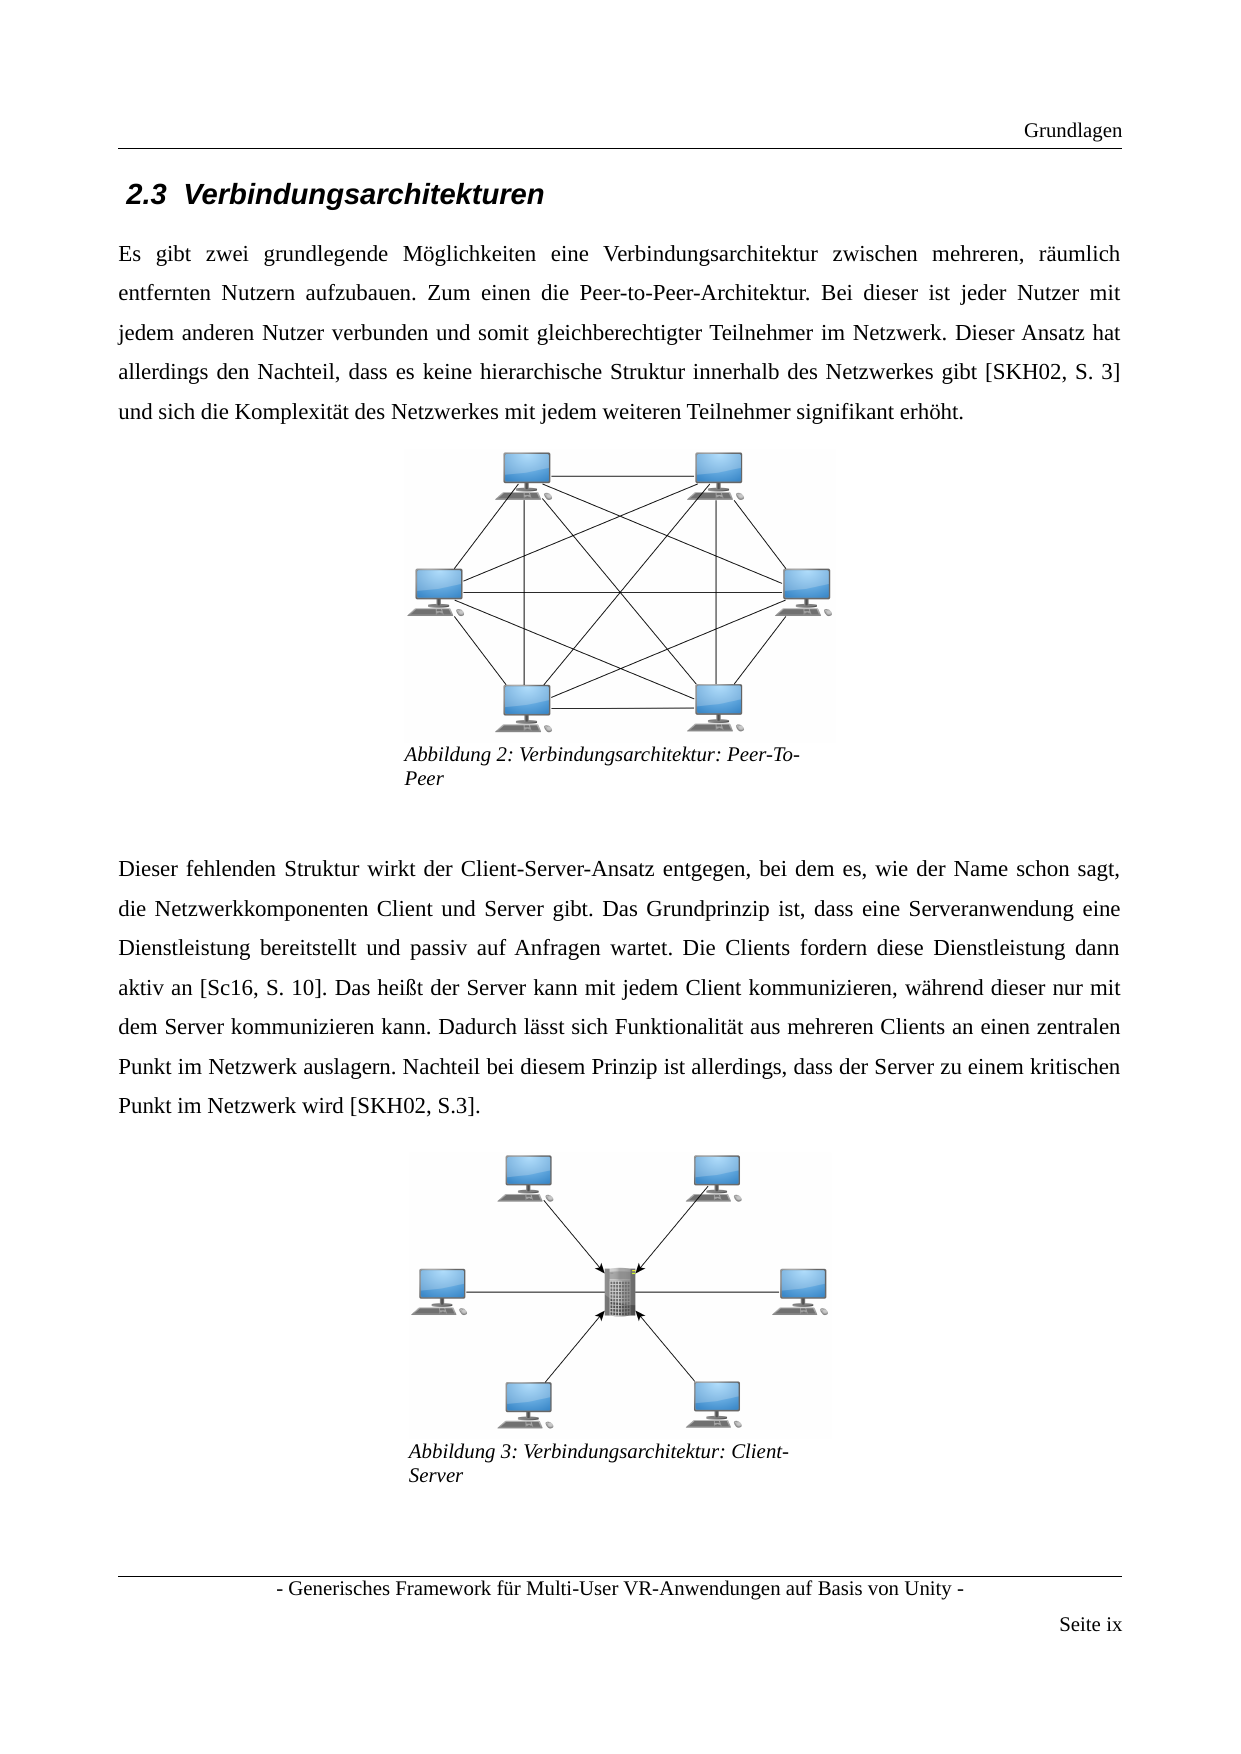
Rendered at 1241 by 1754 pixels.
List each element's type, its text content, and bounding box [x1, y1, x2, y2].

text Es gibt zwei grundlegende Möglichkeiten eine Verbindungsarchitektur zwischen mehreren, räumlich entfernten Nutzern aufzubauen. Zum einen die Peer-to-Peer-Architektur. Bei dieser ist jeder Nutzer mit jedem anderen Nutzer verbunden und somit gleichberechtigter Teilnehmer im Netzwerk. Dieser Ansatz hat allerdings den Nachteil, dass es keine hierarchische Struktur innerhalb des Netzwerkes gibt [SKH02, S. 3] und sich die Komplexität des Netzwerkes mit jedem weiteren Teilnehmer signifikant erhöht. [118, 240, 1122, 424]
subtitle Verbindungsarchitekturen [118, 177, 1122, 211]
text Abbildung 2: Verbindungsarchitektur: Peer-To-Peer [404, 743, 836, 790]
text Dieser fehlenden Struktur wirkt der Client-Server-Ansatz entgegen, bei dem es, wie der Name schon sagt, die Netzwerkkomponenten Client und Server gibt. Das Grundprinzip ist, dass eine Serveranwendung eine Dienstleistung bereitstellt und passiv auf Anfragen wartet. Die Clients fordern diese Dienstleistung dann aktiv an [Sc16, S. 10]. Das heißt der Server kann mit jedem Client kommunizieren, während dieser nur mit dem Server kommunizieren kann. Dadurch lässt sich Funktionalität aus mehreren Clients an einen zentralen Punkt im Netzwerk auslagern. Nachteil bei diesem Prinzip ist allerdings, dass der Server zu einem kritischen Punkt im Netzwerk wird [SKH02, S.3]. [118, 855, 1122, 1119]
picture [404, 449, 836, 743]
text Abbildung 3: Verbindungsarchitektur: Client-Server [409, 1439, 832, 1487]
picture [408, 1152, 832, 1439]
